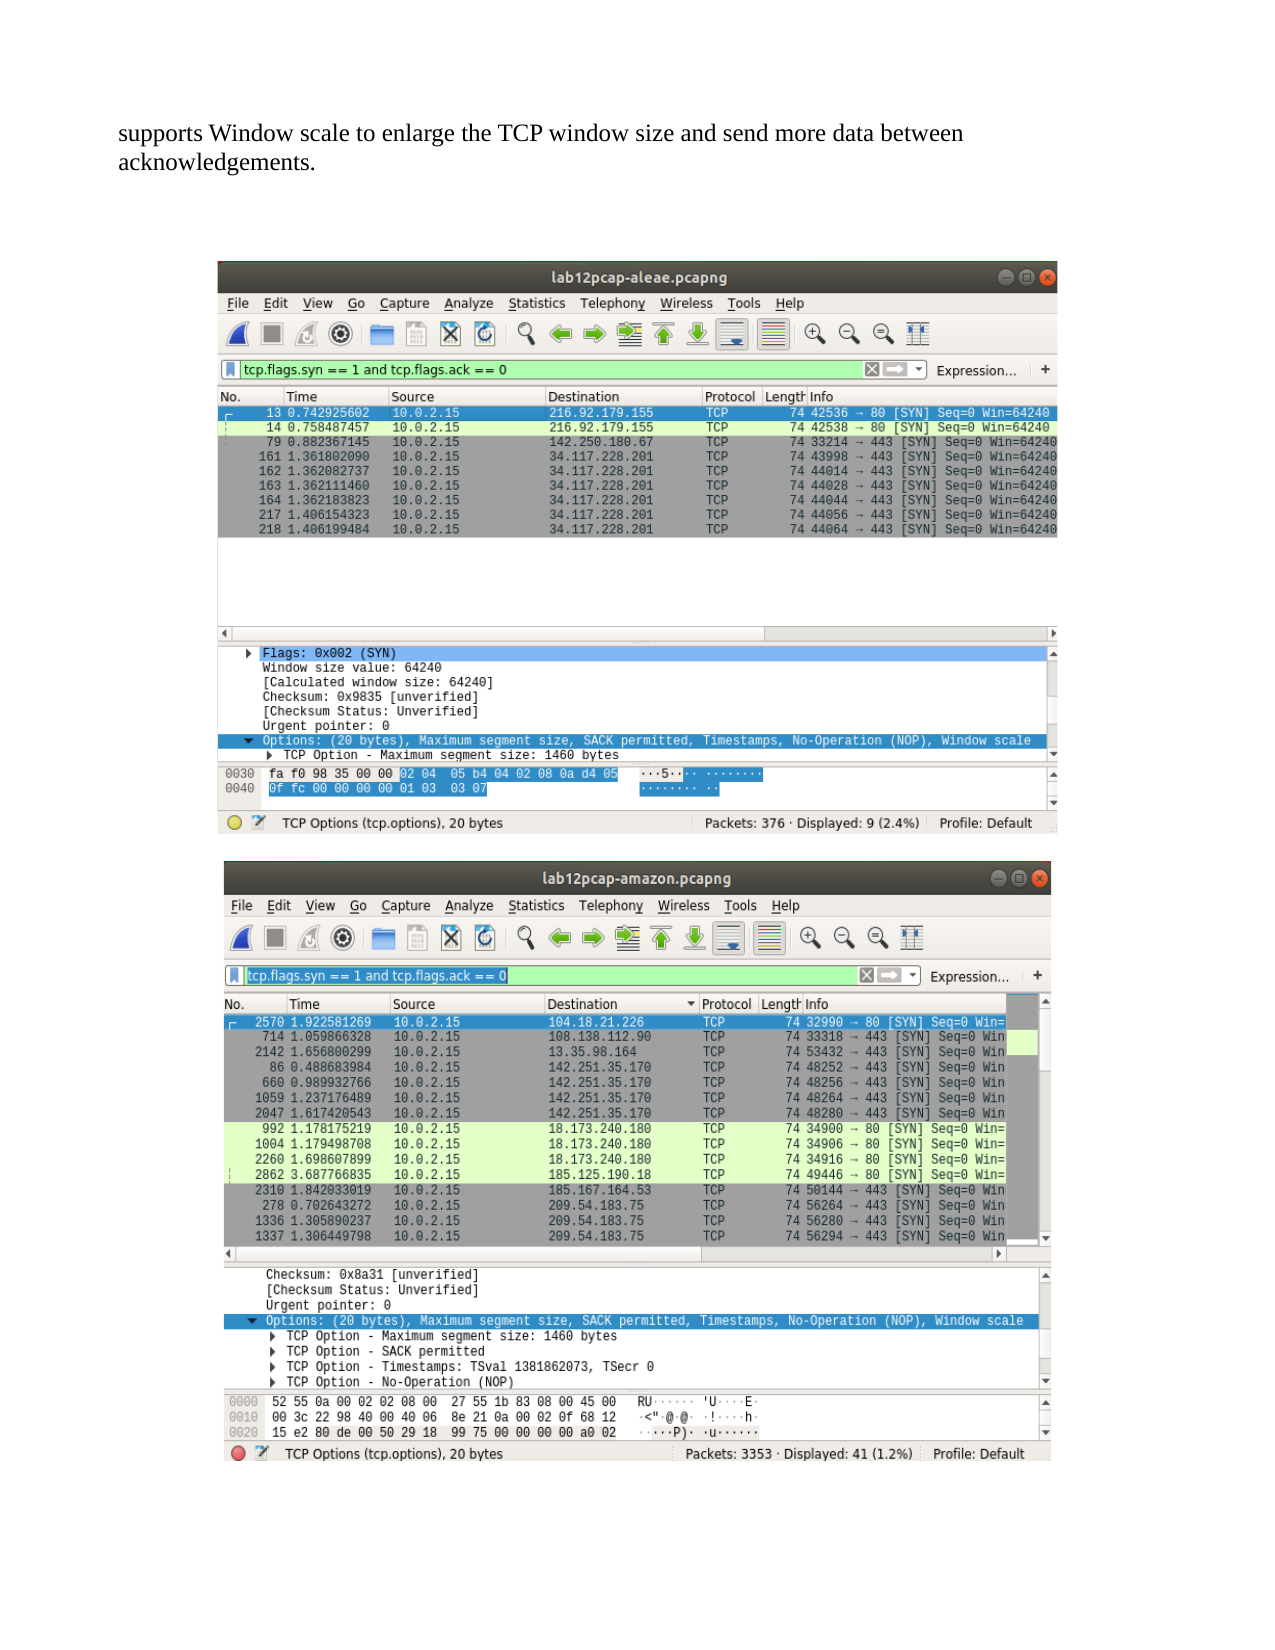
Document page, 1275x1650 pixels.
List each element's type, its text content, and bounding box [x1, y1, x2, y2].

picture [223, 861, 1052, 1461]
text supports Window scale to enlarge the TCP window size and send more data between acknowledgements. [118, 118, 1157, 176]
picture [217, 261, 1058, 834]
